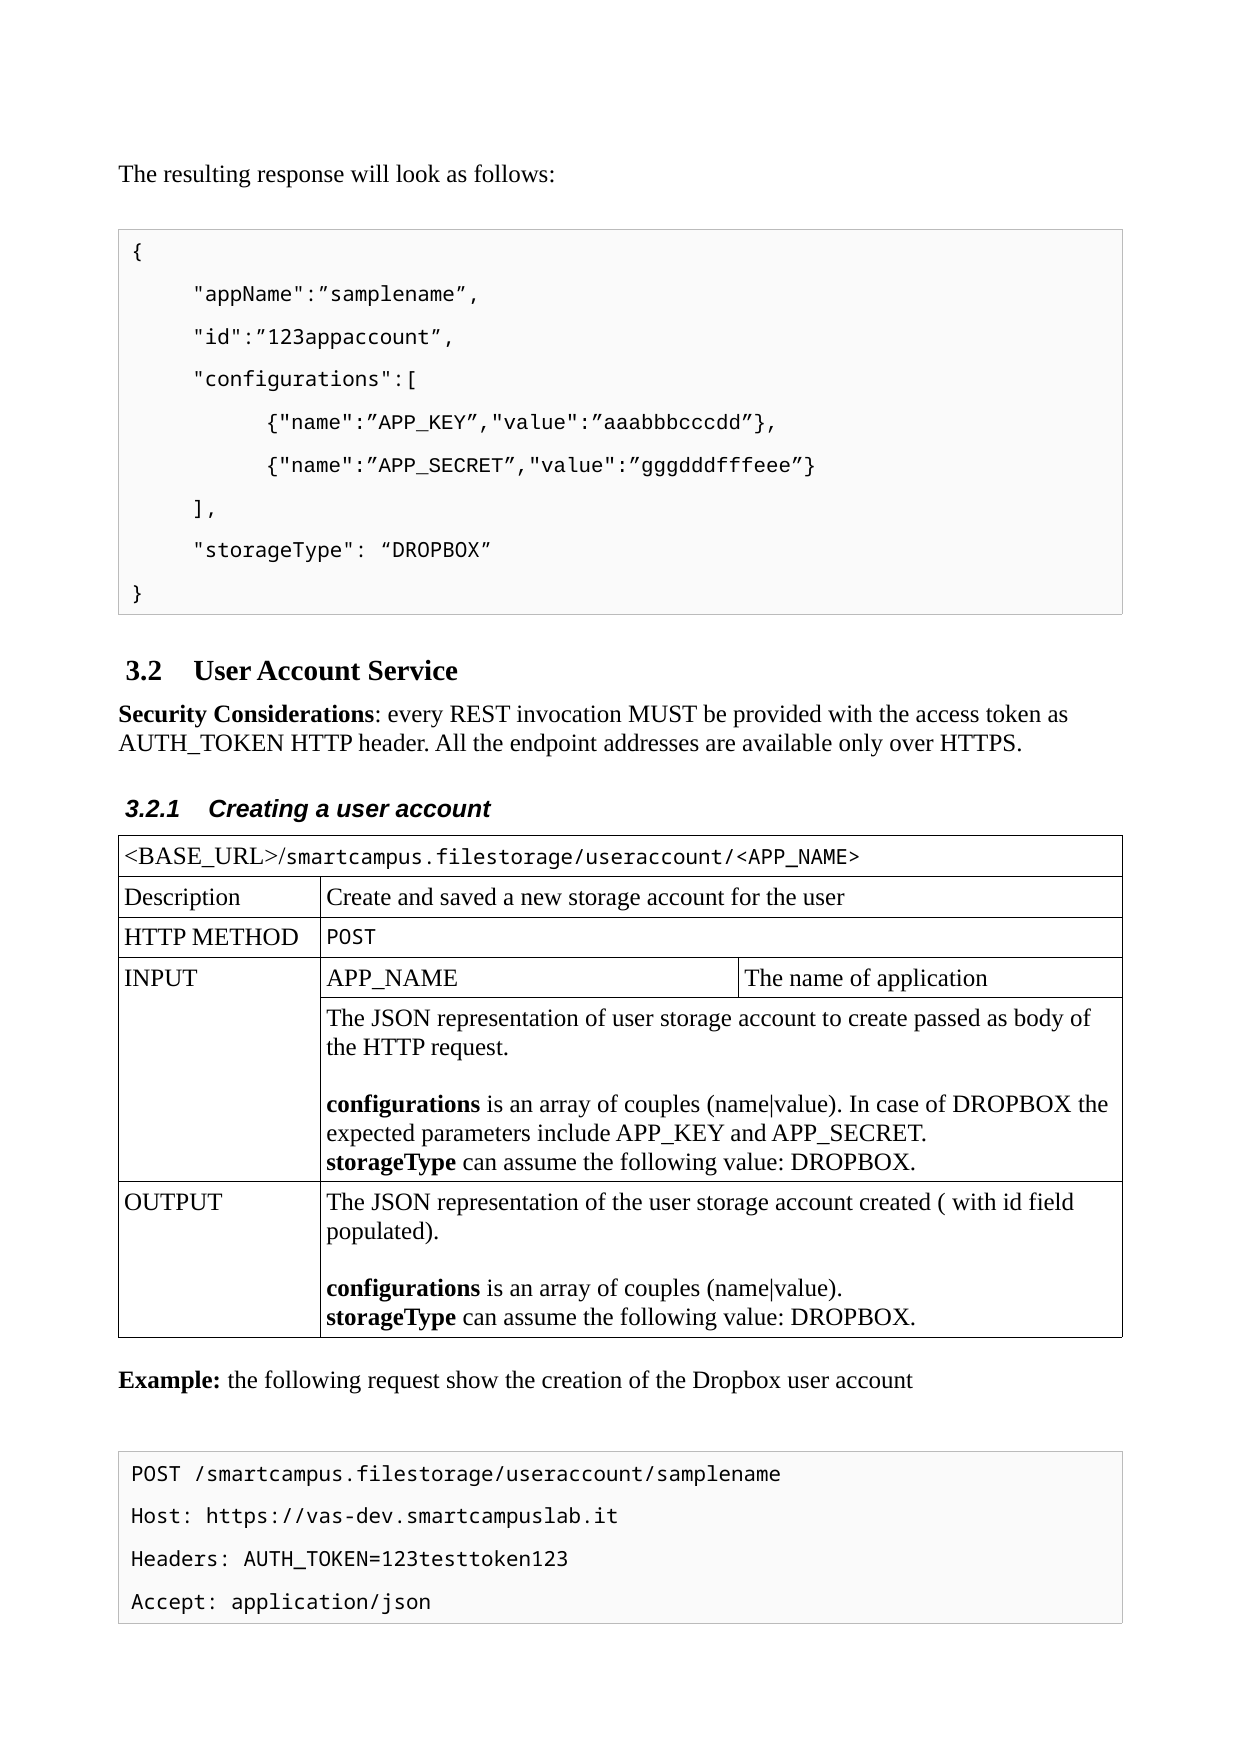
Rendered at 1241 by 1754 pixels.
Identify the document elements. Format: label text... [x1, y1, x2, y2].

text "configurations":[ [119, 357, 1122, 393]
table_cell The JSON representation of user storage account to create passed as body of the HTTP request. configurations is an array of couples (name|value). In case of DROPBOX the expected parameters include APP_KEY and APP_SECRET. storageType can assume the following value: DROPBOX. [321, 998, 1122, 1181]
text {"name":”APP_SECRET”,"value":”gggdddfffeee”} [119, 442, 1122, 478]
text "storageType": “DROPBOX” [119, 528, 1122, 564]
table_cell The name of application [739, 958, 1122, 997]
text } [119, 570, 1122, 614]
table_cell OUTPUT [119, 1182, 320, 1337]
text Host: https://vas-dev.smartcampuslab.it [119, 1494, 1122, 1530]
table_cell APP_NAME [321, 958, 738, 997]
table_cell The JSON representation of the user storage account created ( with id field populated). configurations is an array of couples (name|value). storageType can assume the following value: DROPBOX. [321, 1182, 1122, 1337]
text Accept: application/json [119, 1579, 1122, 1623]
text POST /smartcampus.filestorage/useraccount/samplename [119, 1452, 1122, 1487]
subtitle User Account Service [118, 653, 1122, 687]
table_cell HTTP METHOD [119, 918, 320, 957]
text ], [119, 485, 1122, 521]
table_header <BASE_URL>/smartcampus.filestorage/useraccount/<APP_NAME> [119, 836, 1122, 876]
table_cell Description [119, 877, 320, 917]
text "id":”123appaccount”, [119, 314, 1122, 350]
table_cell Create and saved a new storage account for the user [321, 877, 1122, 917]
table_cell POST [321, 918, 1122, 957]
text Headers: AUTH_TOKEN=123testtoken123 [119, 1537, 1122, 1573]
text { [119, 230, 1122, 265]
text Security Considerations: every REST invocation MUST be provided with the access token as AUTH_TOKEN HTTP header. All the endpoint addresses are available only over HTTPS. [118, 699, 1122, 757]
text Example: the following request show the creation of the Dropbox user account [118, 1365, 1122, 1394]
text {"name":”APP_KEY”,"value":”aaabbbcccdd”}, [119, 399, 1122, 436]
text The resulting response will look as follows: [118, 159, 1122, 188]
table_cell INPUT [119, 958, 320, 1181]
subtitle Creating a user account [118, 794, 1122, 823]
text "appName":”samplename”, [119, 272, 1122, 308]
